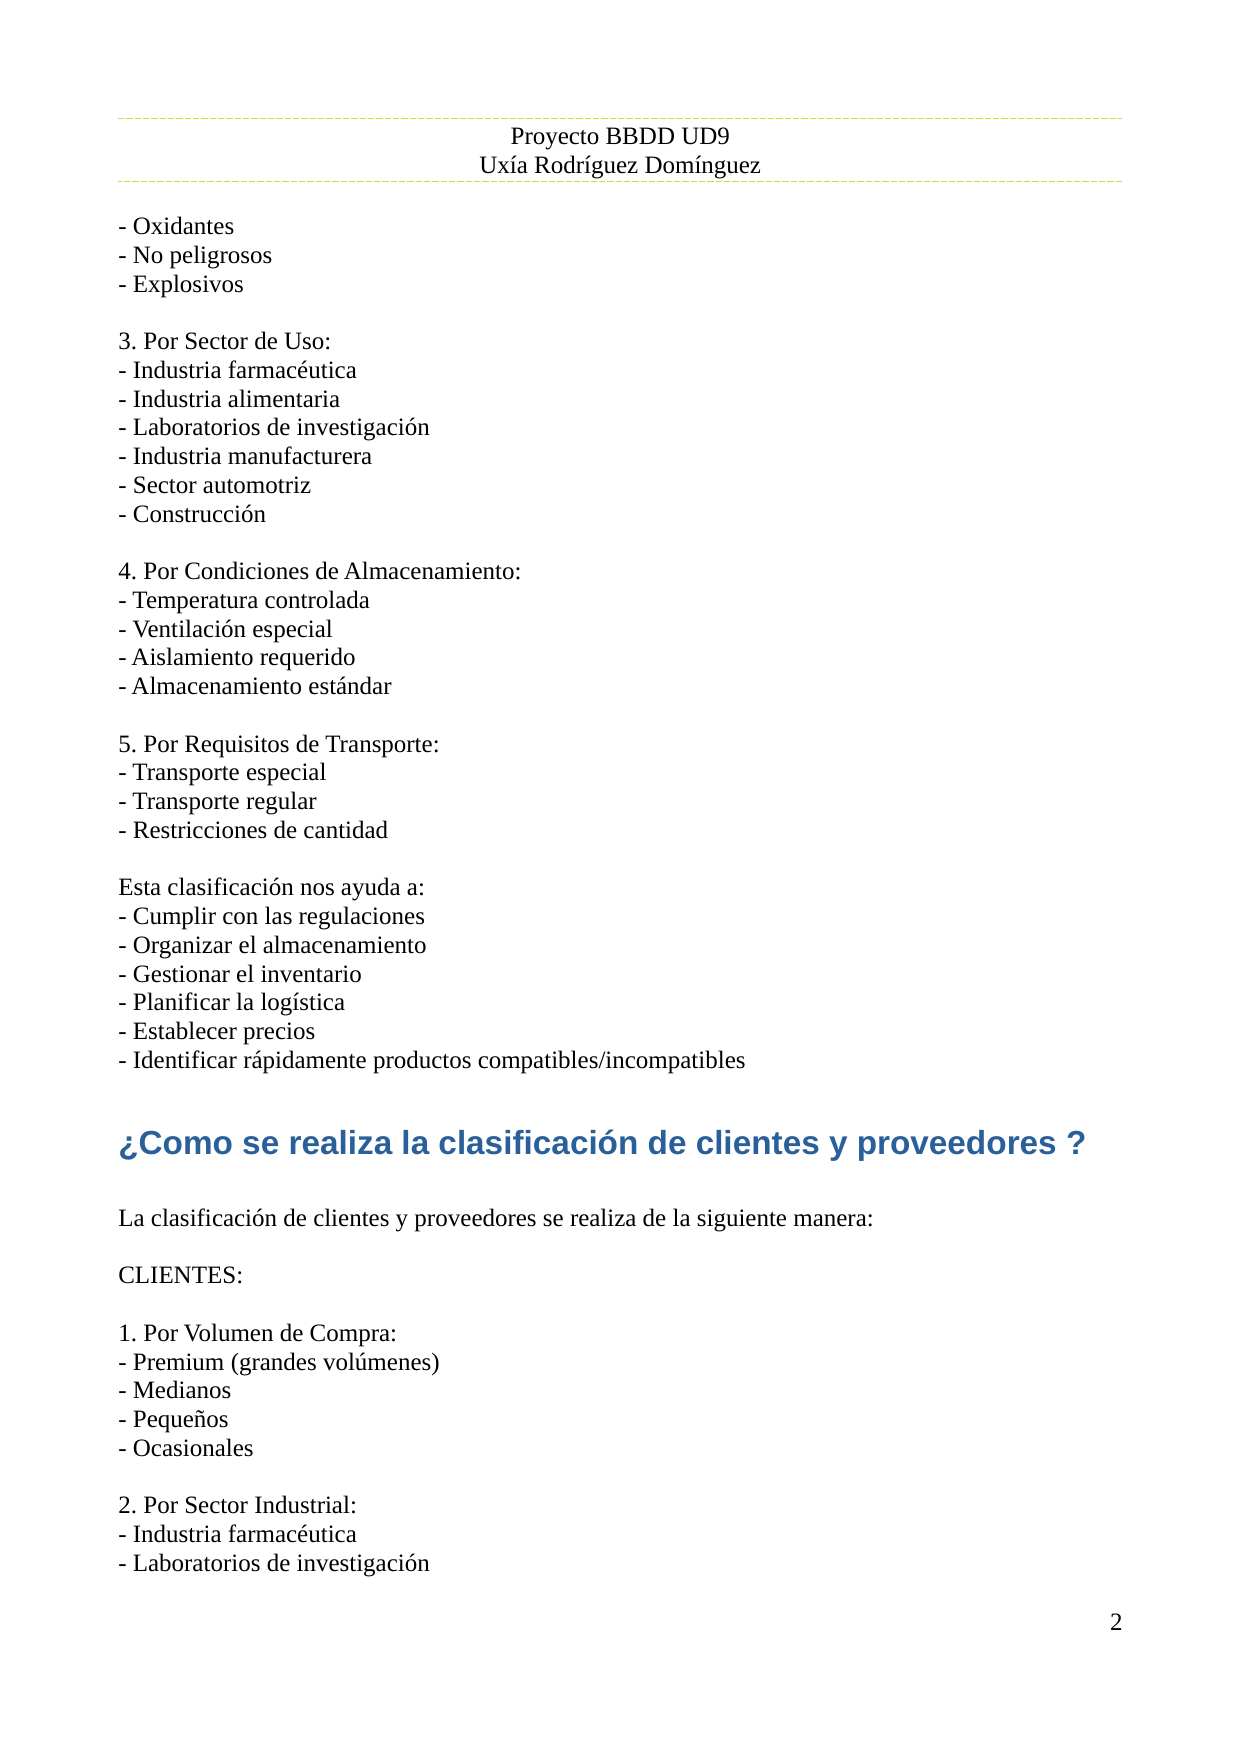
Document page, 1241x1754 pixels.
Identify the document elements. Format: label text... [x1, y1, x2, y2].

subtitle ¿Como se realiza la clasificación de clientes y proveedores ? [118, 1123, 1122, 1162]
text La clasificación de clientes y proveedores se realiza de la siguiente manera: CLIENTES: 1. Por Volumen de Compra: - Premium (grandes volúmenes) - Medianos - Pequeños - Ocasionales 2. Por Sector Industrial: - Industria farmacéutica - Laboratorios de investigación [118, 1203, 1122, 1577]
text - Oxidantes - No peligrosos - Explosivos 3. Por Sector de Uso: - Industria farmacéutica - Industria alimentaria - Laboratorios de investigación - Industria manufacturera - Sector automotriz - Construcción 4. Por Condiciones de Almacenamiento: - Temperatura controlada - Ventilación especial - Aislamiento requerido - Almacenamiento estándar 5. Por Requisitos de Transporte: - Transporte especial - Transporte regular - Restricciones de cantidad Esta clasificación nos ayuda a: - Cumplir con las regulaciones - Organizar el almacenamiento - Gestionar el inventario - Planificar la logística - Establecer precios - Identificar rápidamente productos compatibles/incompatibles [118, 211, 1122, 1074]
